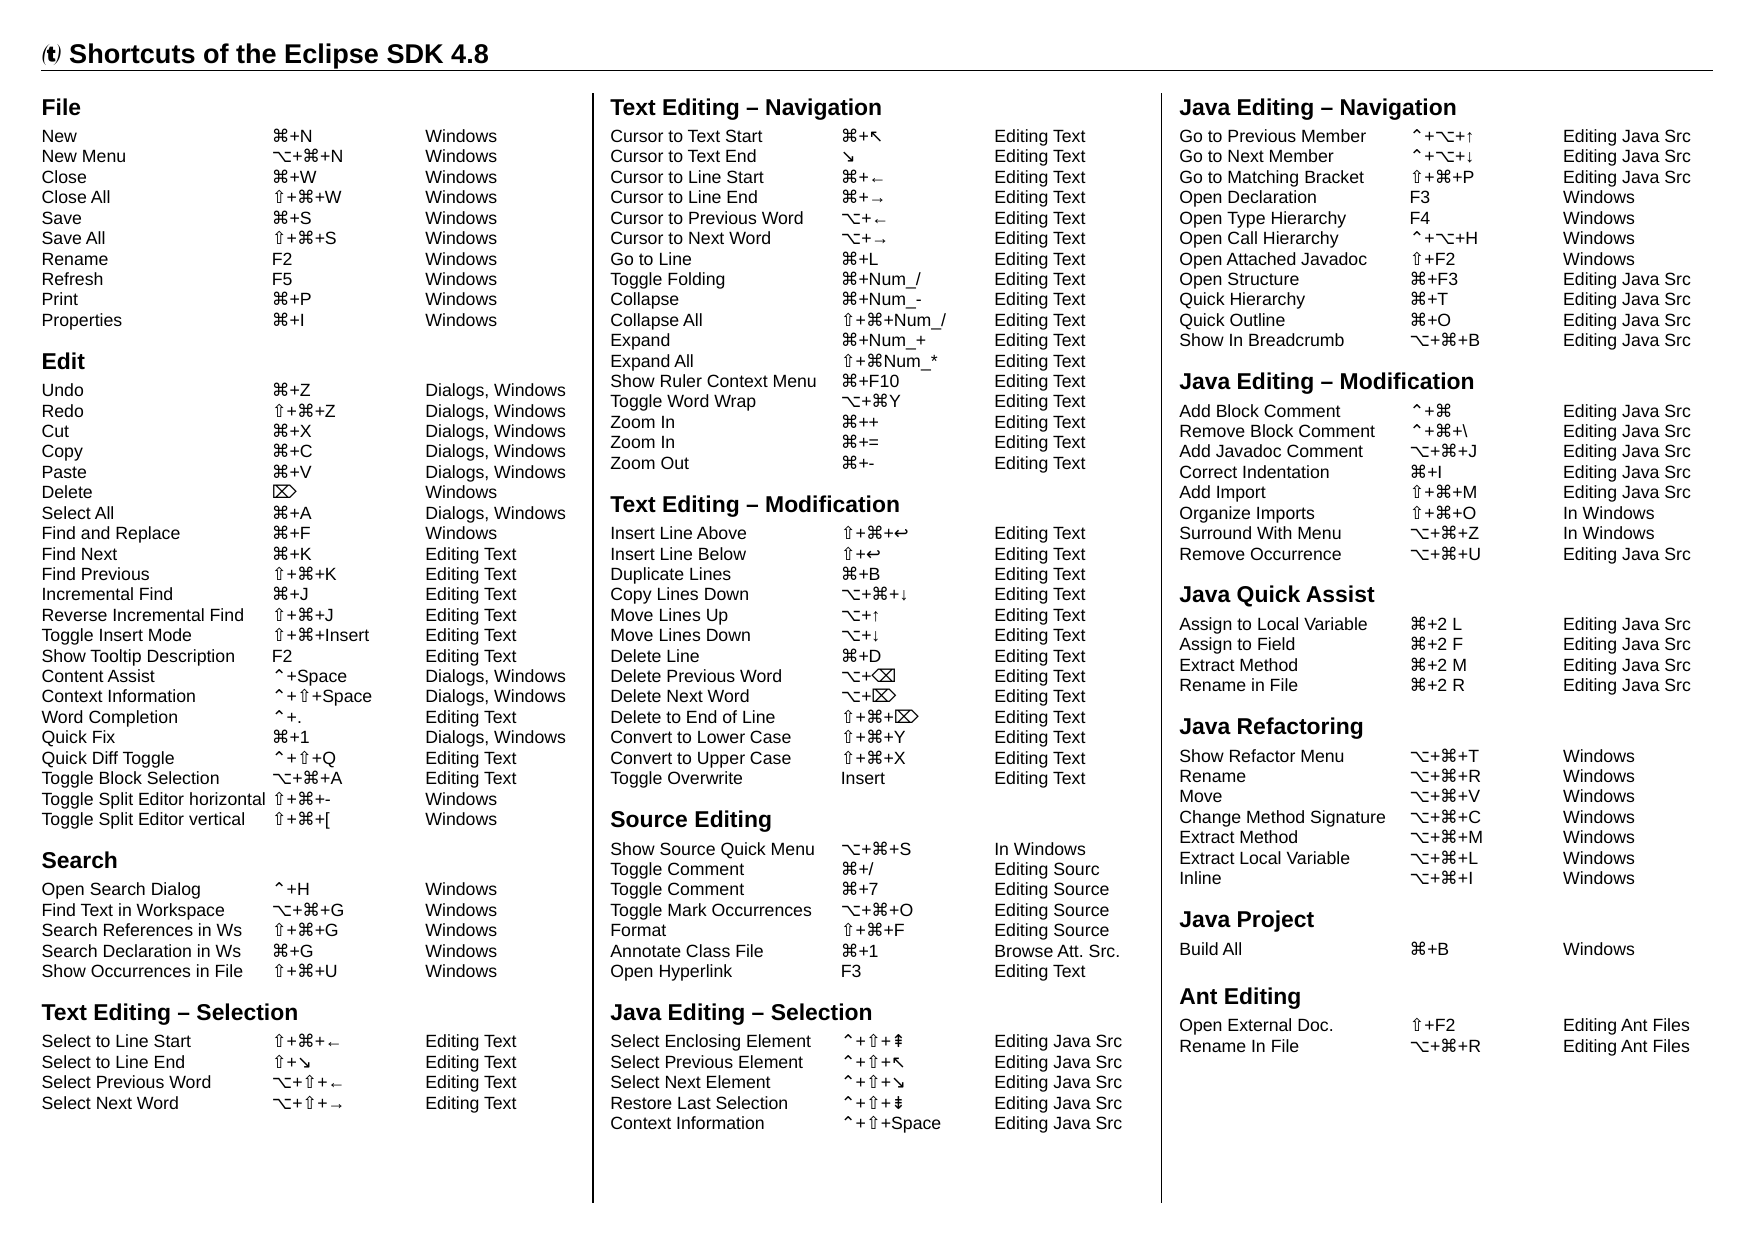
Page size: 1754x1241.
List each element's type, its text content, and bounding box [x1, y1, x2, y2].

text Insert Line Above ⇧+⌘+↩ Editing Text [610, 523, 1144, 543]
text Build All ⌘+B Windows [1179, 938, 1713, 959]
text Format ⇧+⌘+F Editing Source [610, 920, 1144, 940]
subtitle Java Project [1179, 906, 1713, 932]
text Inline ⌥+⌘+I Windows [1179, 868, 1713, 888]
text Show Ruler Context Menu ⌘+F10 Editing Text [610, 371, 1144, 391]
text Find Previous ⇧+⌘+K Editing Text [41, 564, 575, 584]
text Select to Line End ⇧+↘ Editing Text [41, 1052, 575, 1072]
text Convert to Lower Case ⇧+⌘+Y Editing Text [610, 727, 1144, 747]
text Cut ⌘+X Dialogs, Windows [41, 421, 575, 441]
text Content Assist ⌃+Space Dialogs, Windows Context Information ⌃+⇧+Space Dialogs, Windows [41, 666, 575, 707]
text Open External Doc. ⇧+F2 Editing Ant Files [1179, 1015, 1713, 1035]
text Cursor to Text Start ⌘+↖ Editing Text [610, 126, 1144, 146]
subtitle Ant Editing [1179, 983, 1713, 1009]
text Quick Outline ⌘+O Editing Java Src [1179, 309, 1713, 330]
subtitle Java Quick Assist [1179, 581, 1713, 608]
text Cursor to Line Start ⌘+← Editing Text [610, 167, 1144, 187]
text Redo ⇧+⌘+Z Dialogs, Windows [41, 400, 575, 421]
text Select to Line Start ⇧+⌘+← Editing Text [41, 1031, 575, 1052]
text Zoom In ⌘+= Editing Text [610, 432, 1144, 452]
text Find Next ⌘+K Editing Text [41, 543, 575, 564]
text Add Javadoc Comment ⌥+⌘+J Editing Java Src [1179, 441, 1713, 462]
text Correct Indentation ⌘+I Editing Java Src [1179, 462, 1713, 482]
text Extract Local Variable ⌥+⌘+L Windows [1179, 847, 1713, 868]
text Word Completion ⌃+. Editing Text [41, 707, 575, 727]
subtitle Text Editing – Selection [41, 999, 575, 1025]
text Cursor to Text End ↘ Editing Text [610, 146, 1144, 167]
text Toggle Word Wrap ⌥+⌘Y Editing Text [610, 391, 1144, 412]
text Show Tooltip Description F2 Editing Text [41, 645, 575, 666]
text Go to Matching Bracket ⇧+⌘+P Editing Java Src [1179, 167, 1713, 187]
text Undo ⌘+Z Dialogs, Windows [41, 380, 575, 400]
text New Menu ⌥+⌘+N Windows [41, 146, 575, 167]
text Surround With Menu ⌥+⌘+Z In Windows [1179, 523, 1713, 543]
text Open Attached Javadoc ⇧+F2 Windows [1179, 248, 1713, 269]
subtitle Text Editing – Navigation [610, 93, 1144, 120]
text Rename F2 Windows [41, 248, 575, 269]
text Toggle Block Selection ⌥+⌘+A Editing Text [41, 768, 575, 788]
text Move Lines Up ⌥+↑ Editing Text [610, 604, 1144, 625]
subtitle Source Editing [610, 806, 1144, 832]
text Extract Method ⌥+⌘+M Windows [1179, 827, 1713, 847]
text Delete Previous Word ⌥+⌫ Editing Text [610, 666, 1144, 686]
text Find Text in Workspace ⌥+⌘+G Windows [41, 899, 575, 920]
text Duplicate Lines ⌘+B Editing Text [610, 564, 1144, 584]
text Delete to End of Line ⇧+⌘+⌦ Editing Text [610, 707, 1144, 727]
text Open Hyperlink F3 Editing Text [610, 961, 1144, 981]
subtitle File [41, 93, 575, 120]
text Delete Line ⌘+D Editing Text [610, 645, 1144, 666]
text Delete Next Word ⌥+⌦ Editing Text [610, 686, 1144, 707]
text Convert to Upper Case ⇧+⌘+X Editing Text [610, 747, 1144, 768]
text Assign to Local Variable ⌘+2 L Editing Java Src [1179, 614, 1713, 634]
text Search References in Ws ⇧+⌘+G Windows [41, 920, 575, 940]
text Delete ⌦ Windows [41, 482, 575, 502]
text Incremental Find ⌘+J Editing Text [41, 584, 575, 604]
text Open Call Hierarchy ⌃+⌥+H Windows [1179, 228, 1713, 248]
text Toggle Folding ⌘+Num_/ Editing Text [610, 269, 1144, 289]
text Rename In File ⌥+⌘+R Editing Ant Files [1179, 1035, 1713, 1056]
subtitle Edit [41, 348, 575, 374]
text Quick Fix ⌘+1 Dialogs, Windows [41, 727, 575, 747]
text Go to Line ⌘+L Editing Text [610, 248, 1144, 269]
text Move Lines Down ⌥+↓ Editing Text [610, 625, 1144, 645]
text Extract Method ⌘+2 M Editing Java Src [1179, 654, 1713, 675]
text Go to Next Member ⌃+⌥+↓ Editing Java Src [1179, 146, 1713, 167]
text Show Occurrences in File ⇧+⌘+U Windows [41, 961, 575, 981]
text Assign to Field ⌘+2 F Editing Java Src [1179, 634, 1713, 654]
text Save All ⇧+⌘+S Windows [41, 228, 575, 248]
text Save ⌘+S Windows [41, 207, 575, 228]
subtitle Search [41, 847, 575, 873]
text Insert Line Below ⇧+↩ Editing Text [610, 543, 1144, 564]
text Move ⌥+⌘+V Windows [1179, 786, 1713, 807]
text Remove Occurrence ⌥+⌘+U Editing Java Src [1179, 543, 1713, 564]
subtitle Java Refactoring [1179, 713, 1713, 739]
text Select Previous Element ⌃+⇧+↖ Editing Java Src [610, 1052, 1144, 1072]
text Properties ⌘+I Windows [41, 309, 575, 330]
text Open Structure ⌘+F3 Editing Java Src [1179, 269, 1713, 289]
text Copy ⌘+C Dialogs, Windows [41, 441, 575, 462]
text Open Declaration F3 Windows [1179, 187, 1713, 207]
text Paste ⌘+V Dialogs, Windows [41, 462, 575, 482]
text Refresh F5 Windows [41, 269, 575, 289]
text Collapse ⌘+Num_- Editing Text [610, 289, 1144, 309]
text Select Enclosing Element ⌃+⇧+⇞ Editing Java Src [610, 1031, 1144, 1052]
text Toggle Insert Mode ⇧+⌘+Insert Editing Text [41, 625, 575, 645]
text Open Search Dialog ⌃+H Windows [41, 879, 575, 899]
text Cursor to Next Word ⌥+→ Editing Text [610, 228, 1144, 248]
text Add Import ⇧+⌘+M Editing Java Src [1179, 482, 1713, 502]
text Quick Diff Toggle ⌃+⇧+Q Editing Text [41, 747, 575, 768]
text Find and Replace ⌘+F Windows [41, 523, 575, 543]
subtitle Java Editing – Selection [610, 999, 1144, 1025]
text Quick Hierarchy ⌘+T Editing Java Src [1179, 289, 1713, 309]
text Zoom Out ⌘+- Editing Text [610, 452, 1144, 473]
text Go to Previous Member ⌃+⌥+↑ Editing Java Src [1179, 126, 1713, 146]
subtitle Java Editing – Modification [1179, 368, 1713, 394]
text Cursor to Line End ⌘+→ Editing Text [610, 187, 1144, 207]
text Restore Last Selection ⌃+⇧+⇟ Editing Java Src [610, 1092, 1144, 1113]
subtitle Java Editing – Navigation [1179, 93, 1713, 120]
text Show Refactor Menu ⌥+⌘+T Windows [1179, 745, 1713, 766]
text Zoom In ⌘++ Editing Text [610, 412, 1144, 432]
text Expand ⌘+Num_+ Editing Text [610, 330, 1144, 350]
text Reverse Incremental Find ⇧+⌘+J Editing Text [41, 604, 575, 625]
text Copy Lines Down ⌥+⌘+↓ Editing Text [610, 584, 1144, 604]
text Toggle Mark Occurrences ⌥+⌘+O Editing Source [610, 899, 1144, 920]
subtitle Text Editing – Modification [610, 491, 1144, 517]
text Cursor to Previous Word ⌥+← Editing Text [610, 207, 1144, 228]
text Select Next Element ⌃+⇧+↘ Editing Java Src [610, 1072, 1144, 1092]
text Add Block Comment ⌃+⌘ Editing Java Src [1179, 400, 1713, 421]
text Open Type Hierarchy F4 Windows [1179, 207, 1713, 228]
text Select All ⌘+A Dialogs, Windows [41, 502, 575, 523]
text Show In Breadcrumb ⌥+⌘+B Editing Java Src [1179, 330, 1713, 350]
text Print ⌘+P Windows [41, 289, 575, 309]
text Remove Block Comment ⌃+⌘+\ Editing Java Src [1179, 421, 1713, 441]
text Rename in File ⌘+2 R Editing Java Src [1179, 675, 1713, 695]
text Toggle Comment ⌘+/ Editing Sourc [610, 859, 1144, 879]
text Toggle Comment ⌘+7 Editing Source [610, 879, 1144, 899]
text Collapse All ⇧+⌘+Num_/ Editing Text [610, 309, 1144, 330]
text Toggle Overwrite Insert Editing Text [610, 768, 1144, 788]
text Search Declaration in Ws ⌘+G Windows [41, 940, 575, 961]
text Close All ⇧+⌘+W Windows [41, 187, 575, 207]
text Organize Imports ⇧+⌘+O In Windows [1179, 502, 1713, 523]
text New ⌘+N Windows [41, 126, 575, 146]
text Annotate Class File ⌘+1 Browse Att. Src. [610, 940, 1144, 961]
text Select Previous Word ⌥+⇧+← Editing Text [41, 1072, 575, 1092]
text Select Next Word ⌥+⇧+→ Editing Text [41, 1092, 575, 1113]
text Show Source Quick Menu ⌥+⌘+S In Windows [610, 838, 1144, 859]
text Change Method Signature ⌥+⌘+C Windows [1179, 807, 1713, 827]
text Toggle Split Editor vertical ⇧+⌘+[ Windows [41, 809, 575, 829]
text Rename ⌥+⌘+R Windows [1179, 766, 1713, 786]
text Context Information ⌃+⇧+Space Editing Java Src [610, 1113, 1144, 1133]
text Expand All ⇧+⌘Num_* Editing Text [610, 350, 1144, 371]
text Toggle Split Editor horizontal ⇧+⌘+- Windows [41, 788, 575, 809]
text Close ⌘+W Windows [41, 167, 575, 187]
